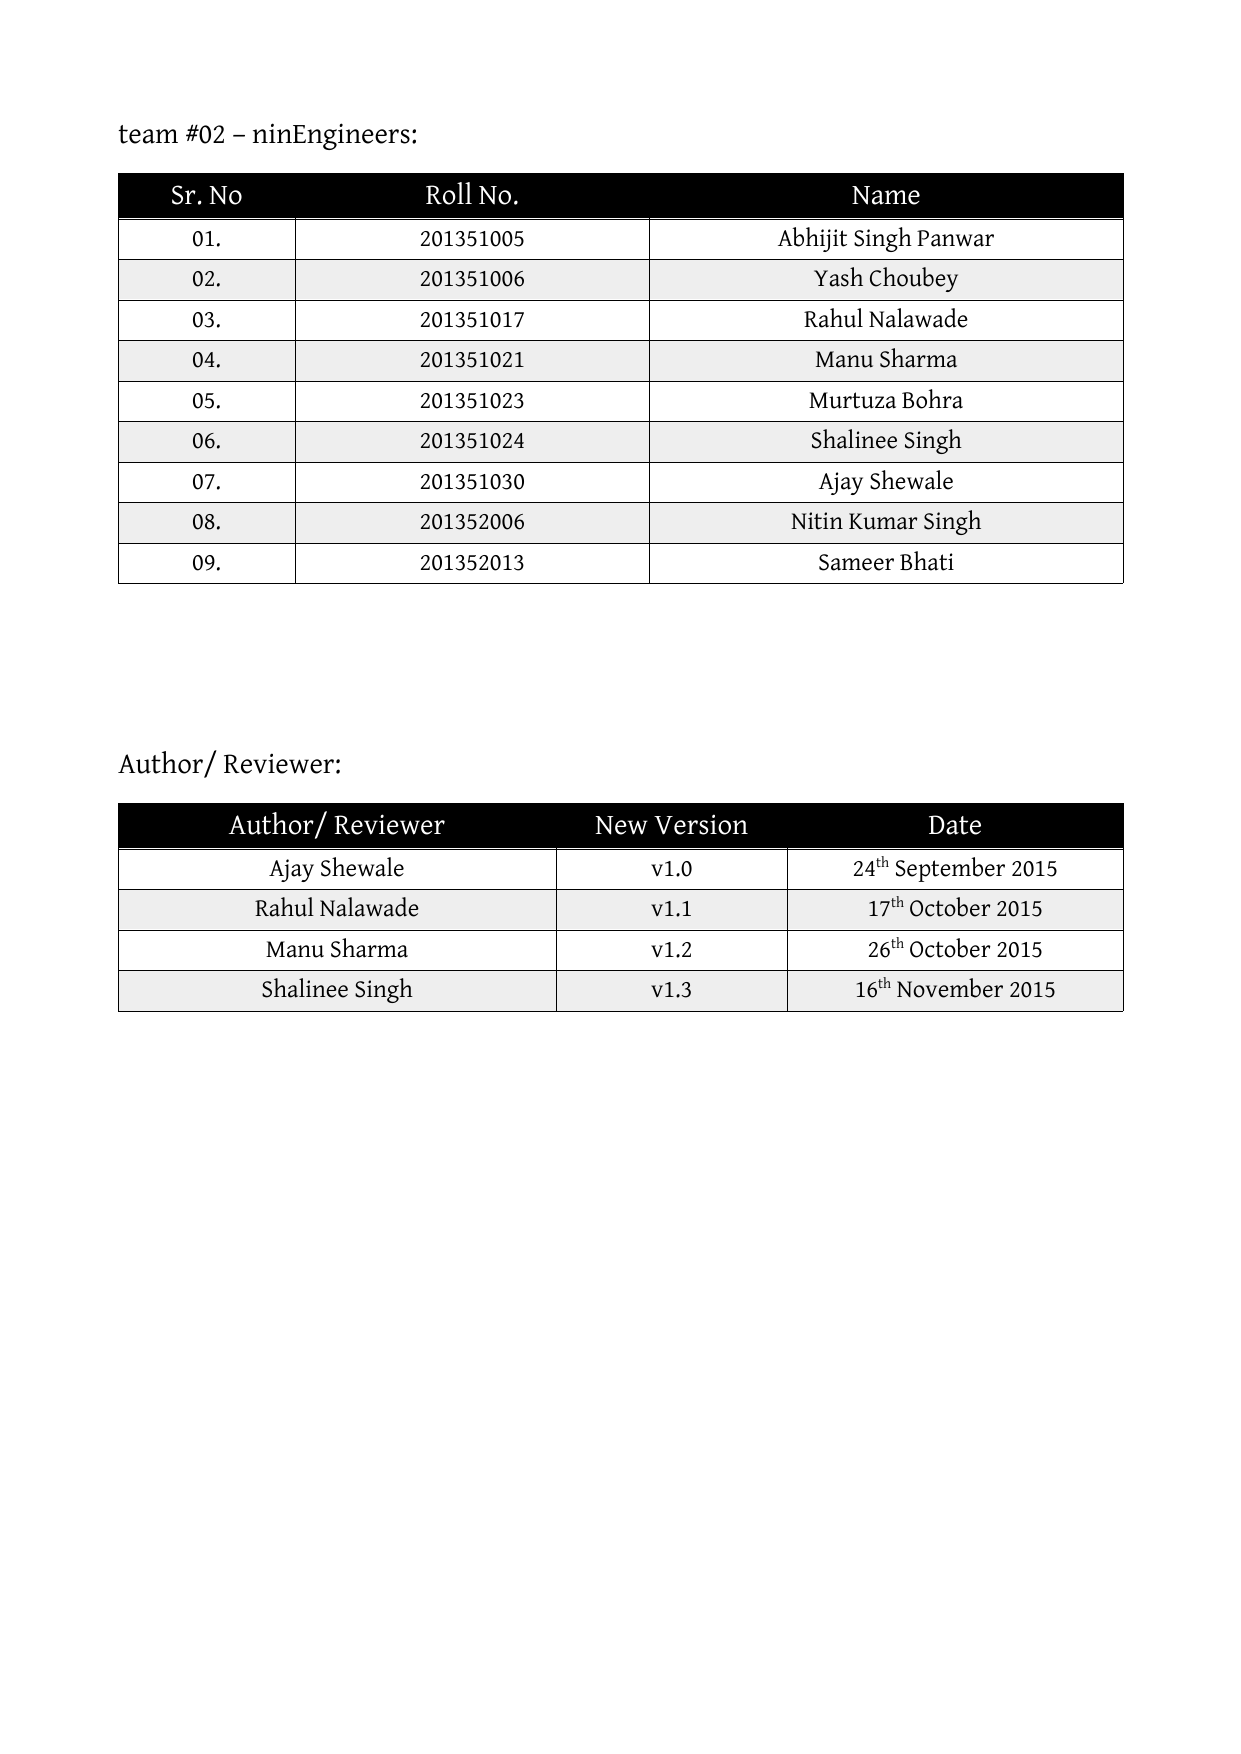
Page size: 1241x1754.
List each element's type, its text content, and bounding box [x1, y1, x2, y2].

table_cell 201351021 [296, 341, 649, 381]
table_header Date [788, 804, 1123, 848]
table_cell 201351005 [296, 220, 649, 259]
table_cell Rahul Nalawade [650, 301, 1123, 340]
table_cell 07. [119, 463, 295, 502]
table_cell 201351023 [296, 382, 649, 421]
text team #02 – ninEngineers: [118, 118, 1122, 152]
table_cell v1.0 [557, 850, 787, 889]
table_cell 201351030 [296, 463, 649, 502]
table_cell Rahul Nalawade [119, 890, 556, 929]
table_cell 201351006 [296, 260, 649, 299]
table_cell 01. [119, 220, 295, 259]
table_cell Ajay Shewale [650, 463, 1123, 502]
table_header Name [650, 174, 1123, 218]
table_cell v1.2 [557, 931, 787, 970]
table_cell v1.1 [557, 890, 787, 929]
table_cell Yash Choubey [650, 260, 1123, 299]
table_cell Shalinee Singh [119, 971, 556, 1011]
table_cell 17th October 2015 [788, 890, 1123, 929]
table_cell 26th October 2015 [788, 931, 1123, 970]
table_cell Nitin Kumar Singh [650, 503, 1123, 543]
table_cell Shalinee Singh [650, 422, 1123, 462]
table_cell 201352006 [296, 503, 649, 543]
table_cell 09. [119, 544, 295, 583]
table_header New Version [557, 804, 787, 848]
table_cell Manu Sharma [119, 931, 556, 970]
table_cell 03. [119, 301, 295, 340]
table_cell 201351024 [296, 422, 649, 462]
table_cell Ajay Shewale [119, 850, 556, 889]
table_cell 201351017 [296, 301, 649, 340]
table_header Author/ Reviewer [119, 804, 556, 848]
table_cell 06. [119, 422, 295, 462]
text Author/ Reviewer: [118, 748, 1122, 782]
table_cell 04. [119, 341, 295, 381]
table_header Sr. No [119, 174, 295, 218]
table_cell 02. [119, 260, 295, 299]
table_cell Sameer Bhati [650, 544, 1123, 583]
table_cell Murtuza Bohra [650, 382, 1123, 421]
table_cell Manu Sharma [650, 341, 1123, 381]
table_cell 24th September 2015 [788, 850, 1123, 889]
table_cell v1.3 [557, 971, 787, 1011]
table_header Roll No. [296, 174, 649, 218]
table_cell 05. [119, 382, 295, 421]
table_cell Abhijit Singh Panwar [650, 220, 1123, 259]
table_cell 201352013 [296, 544, 649, 583]
table_cell 08. [119, 503, 295, 543]
table_cell 16th November 2015 [788, 971, 1123, 1011]
